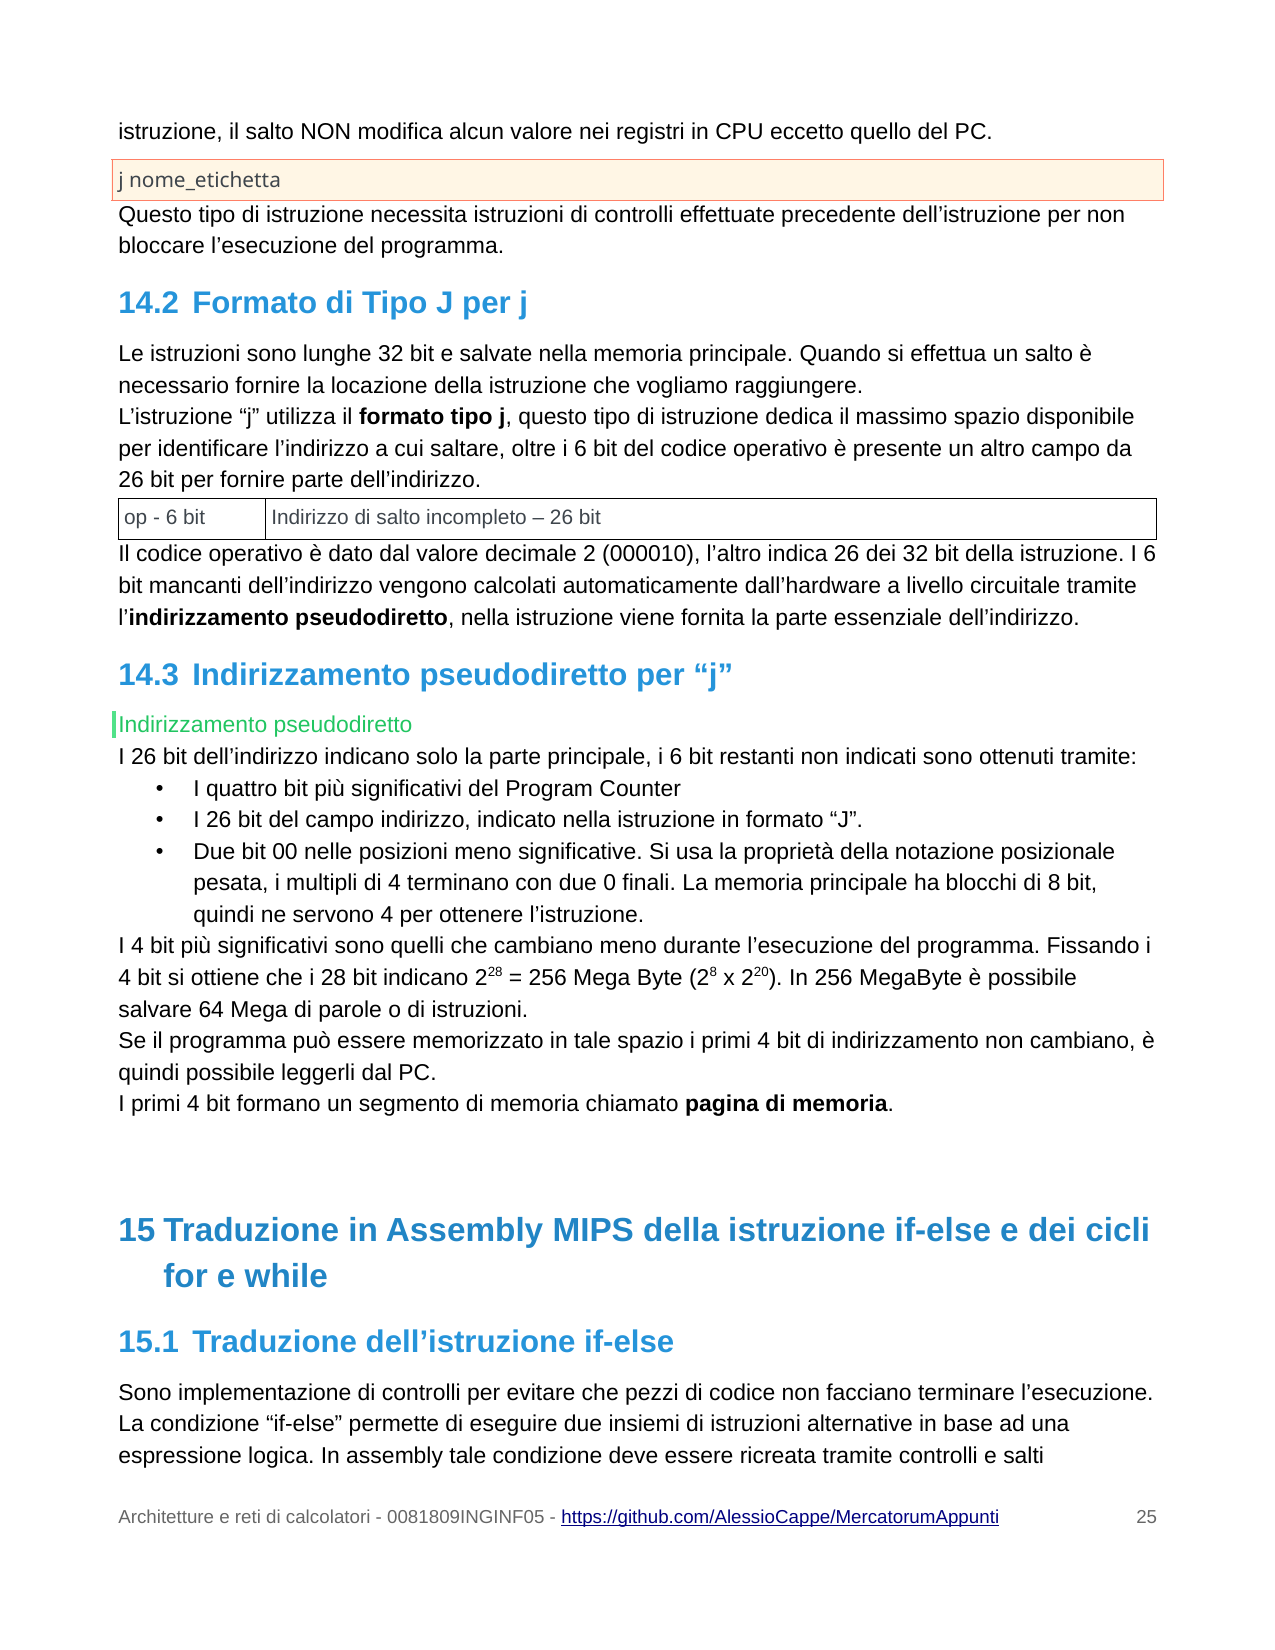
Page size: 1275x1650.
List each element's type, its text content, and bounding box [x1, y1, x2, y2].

text La condizione “if-else” permette di eseguire due insiemi di istruzioni alternative in base ad una espressione logica. In assembly tale condizione deve essere ricreata tramite controlli e salti [118, 1410, 1157, 1468]
text Se il programma può essere memorizzato in tale spazio i primi 4 bit di indirizzamento non cambiano, è quindi possibile leggerli dal PC. [118, 1027, 1157, 1085]
text Le istruzioni sono lunghe 32 bit e salvate nella memoria principale. Quando si effettua un salto è necessario fornire la locazione della istruzione che vogliamo raggiungere. [118, 340, 1157, 398]
subtitle Traduzione in Assembly MIPS della istruzione if-else e dei cicli for e while [118, 1210, 1157, 1294]
text I primi 4 bit formano un segmento di memoria chiamato pagina di memoria. [118, 1090, 1157, 1117]
table_header op - 6 bit [119, 499, 265, 539]
subtitle Traduzione dell’istruzione if-else [118, 1323, 1157, 1359]
text L’istruzione “j” utilizza il formato tipo j, questo tipo di istruzione dedica il massimo spazio disponibile per identificare l’indirizzo a cui saltare, oltre i 6 bit del codice operativo è presente un altro campo da 26 bit per fornire parte dell’indirizzo. [118, 403, 1157, 493]
list I 26 bit del campo indirizzo, indicato nella istruzione in formato “J”. [156, 806, 1157, 832]
subtitle Formato di Tipo J per j [118, 284, 1157, 321]
text I 4 bit più significativi sono quelli che cambiano meno durante l’esecuzione del programma. Fissando i 4 bit si ottiene che i 28 bit indicano 228 = 256 Mega Byte (28 x 220). In 256 MegaByte è possibile salvare 64 Mega di parole o di istruzioni. [118, 932, 1157, 1022]
table_header Indirizzo di salto incompleto – 26 bit [266, 499, 1156, 539]
text Il codice operativo è dato dal valore decimale 2 (000010), l’altro indica 26 dei 32 bit della istruzione. I 6 bit mancanti dell’indirizzo vengono calcolati automaticamente dall’hardware a livello circuitale tramite l’indirizzamento pseudodiretto, nella istruzione viene fornita la parte essenziale dell’indirizzo. [118, 540, 1157, 630]
text Sono implementazione di controlli per evitare che pezzi di codice non facciano terminare l’esecuzione. [118, 1378, 1157, 1405]
subtitle Indirizzamento pseudodiretto per “j” [118, 656, 1157, 692]
text Questo tipo di istruzione necessita istruzioni di controlli effettuate precedente dell’istruzione per non bloccare l’esecuzione del programma. [118, 201, 1157, 258]
list Due bit 00 nelle posizioni meno significative. Si usa la proprietà della notazione posizionale pesata, i multipli di 4 terminano con due 0 finali. La memoria principale ha blocchi di 8 bit, quindi ne servono 4 per ottenere l’istruzione. [156, 838, 1157, 927]
text Indirizzamento pseudodiretto [116, 711, 1157, 738]
text I 26 bit dell’indirizzo indicano solo la parte principale, i 6 bit restanti non indicati sono ottenuti tramite: [118, 743, 1157, 769]
text istruzione, il salto NON modifica alcun valore nei registri in CPU eccetto quello del PC. [118, 118, 1157, 144]
list I quattro bit più significativi del Program Counter [156, 774, 1157, 801]
text j nome_etichetta [113, 160, 1163, 200]
